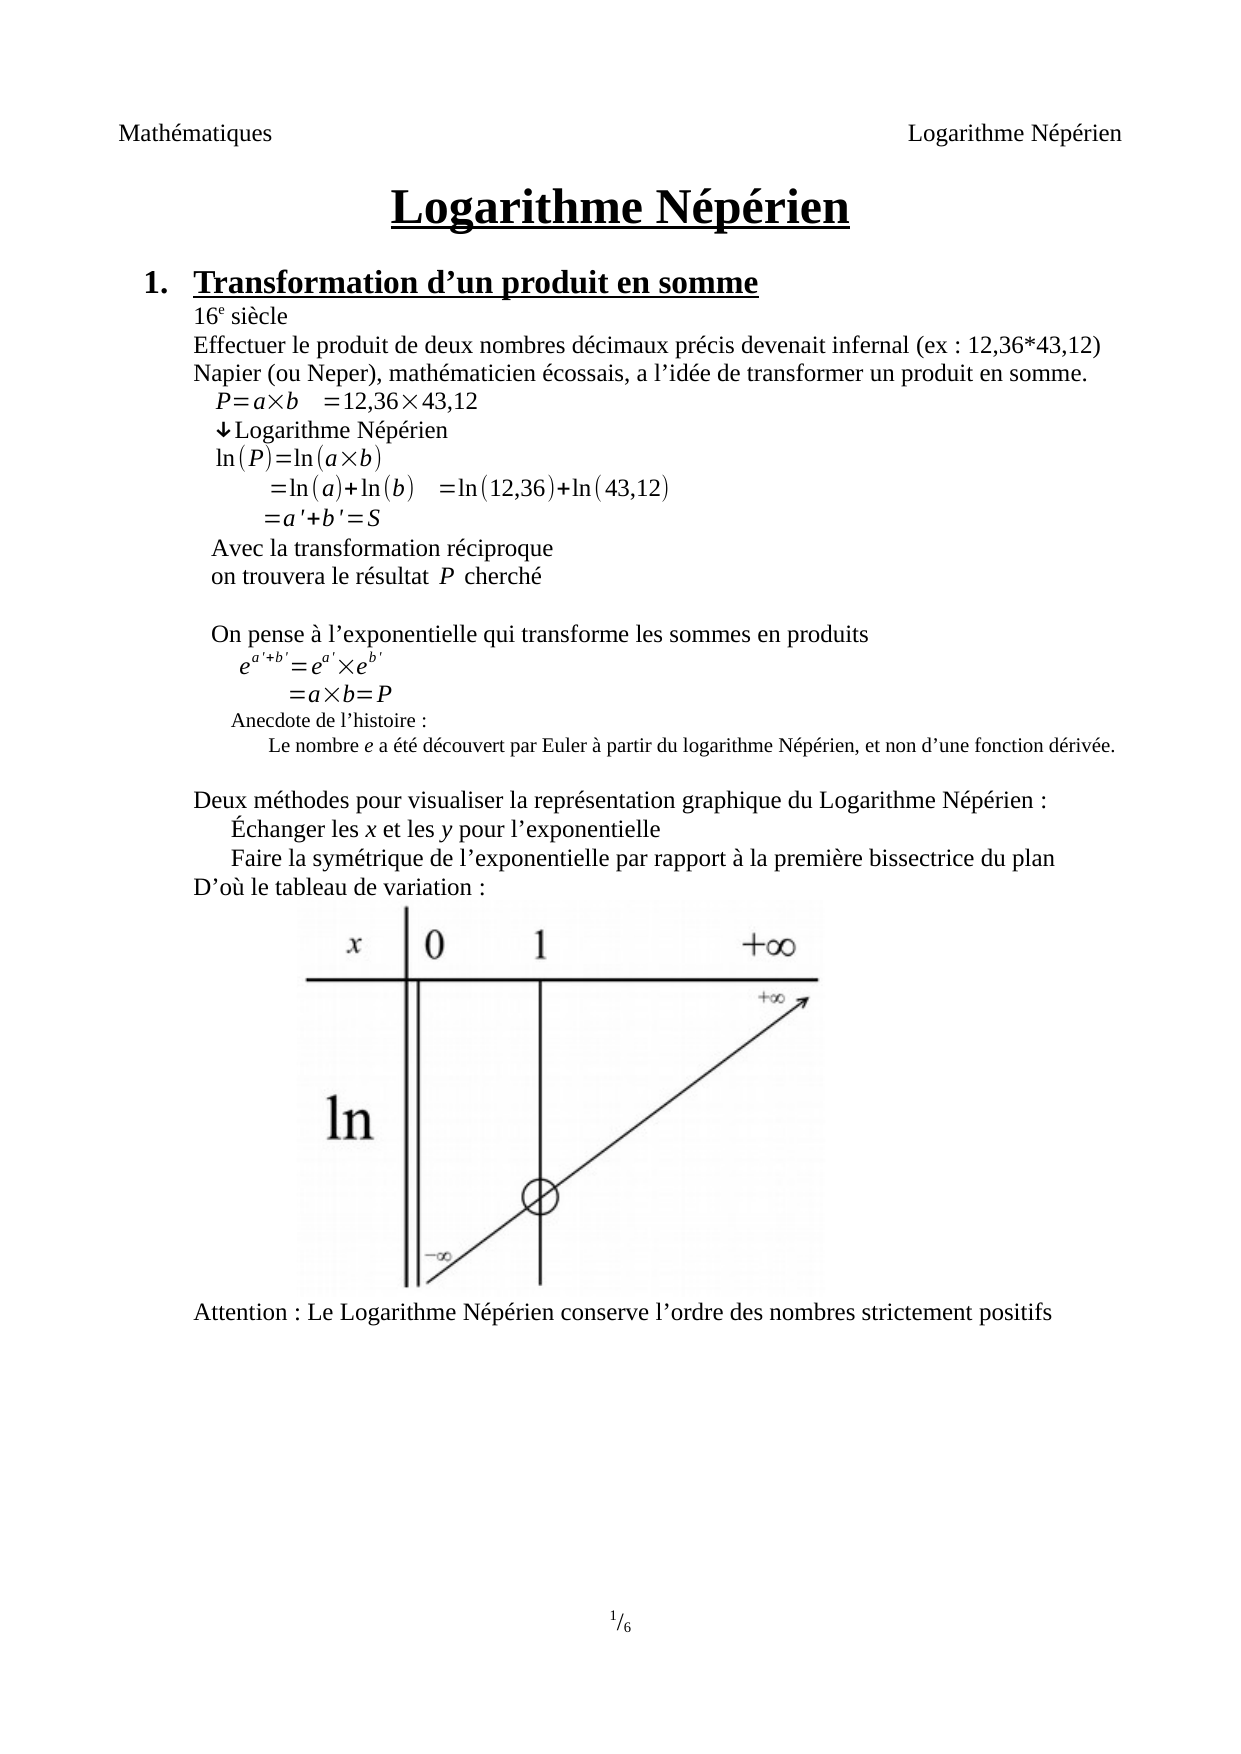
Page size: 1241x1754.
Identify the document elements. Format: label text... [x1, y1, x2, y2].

list 16e siècle [156, 301, 1122, 330]
list Transformation d’un produit en somme [156, 263, 1122, 301]
list D’où le tableau de variation : [156, 872, 1122, 900]
list Échanger les x et les y pour l’exponentielle [193, 814, 1122, 843]
list Effectuer le produit de deux nombres décimaux précis devenait infernal (ex : 12,36*43,12) [156, 330, 1122, 358]
list Anecdote de l’histoire : [193, 708, 1122, 732]
picture [296, 900, 826, 1297]
list Napier (ou Neper), mathématicien écossais, a l’idée de transformer un produit en somme. [156, 358, 1122, 387]
text Logarithme Népérien [118, 176, 1122, 234]
list Faire la symétrique de l’exponentielle par rapport à la première bissectrice du plan [193, 843, 1122, 872]
list Le nombre e a été découvert par Euler à partir du logarithme Népérien, et non d’une fonction dérivée. [231, 732, 1122, 757]
list Deux méthodes pour visualiser la représentation graphique du Logarithme Népérien : [156, 785, 1122, 814]
list Attention : Le Logarithme Népérien conserve l’ordre des nombres strictement positifs [156, 900, 1122, 1326]
